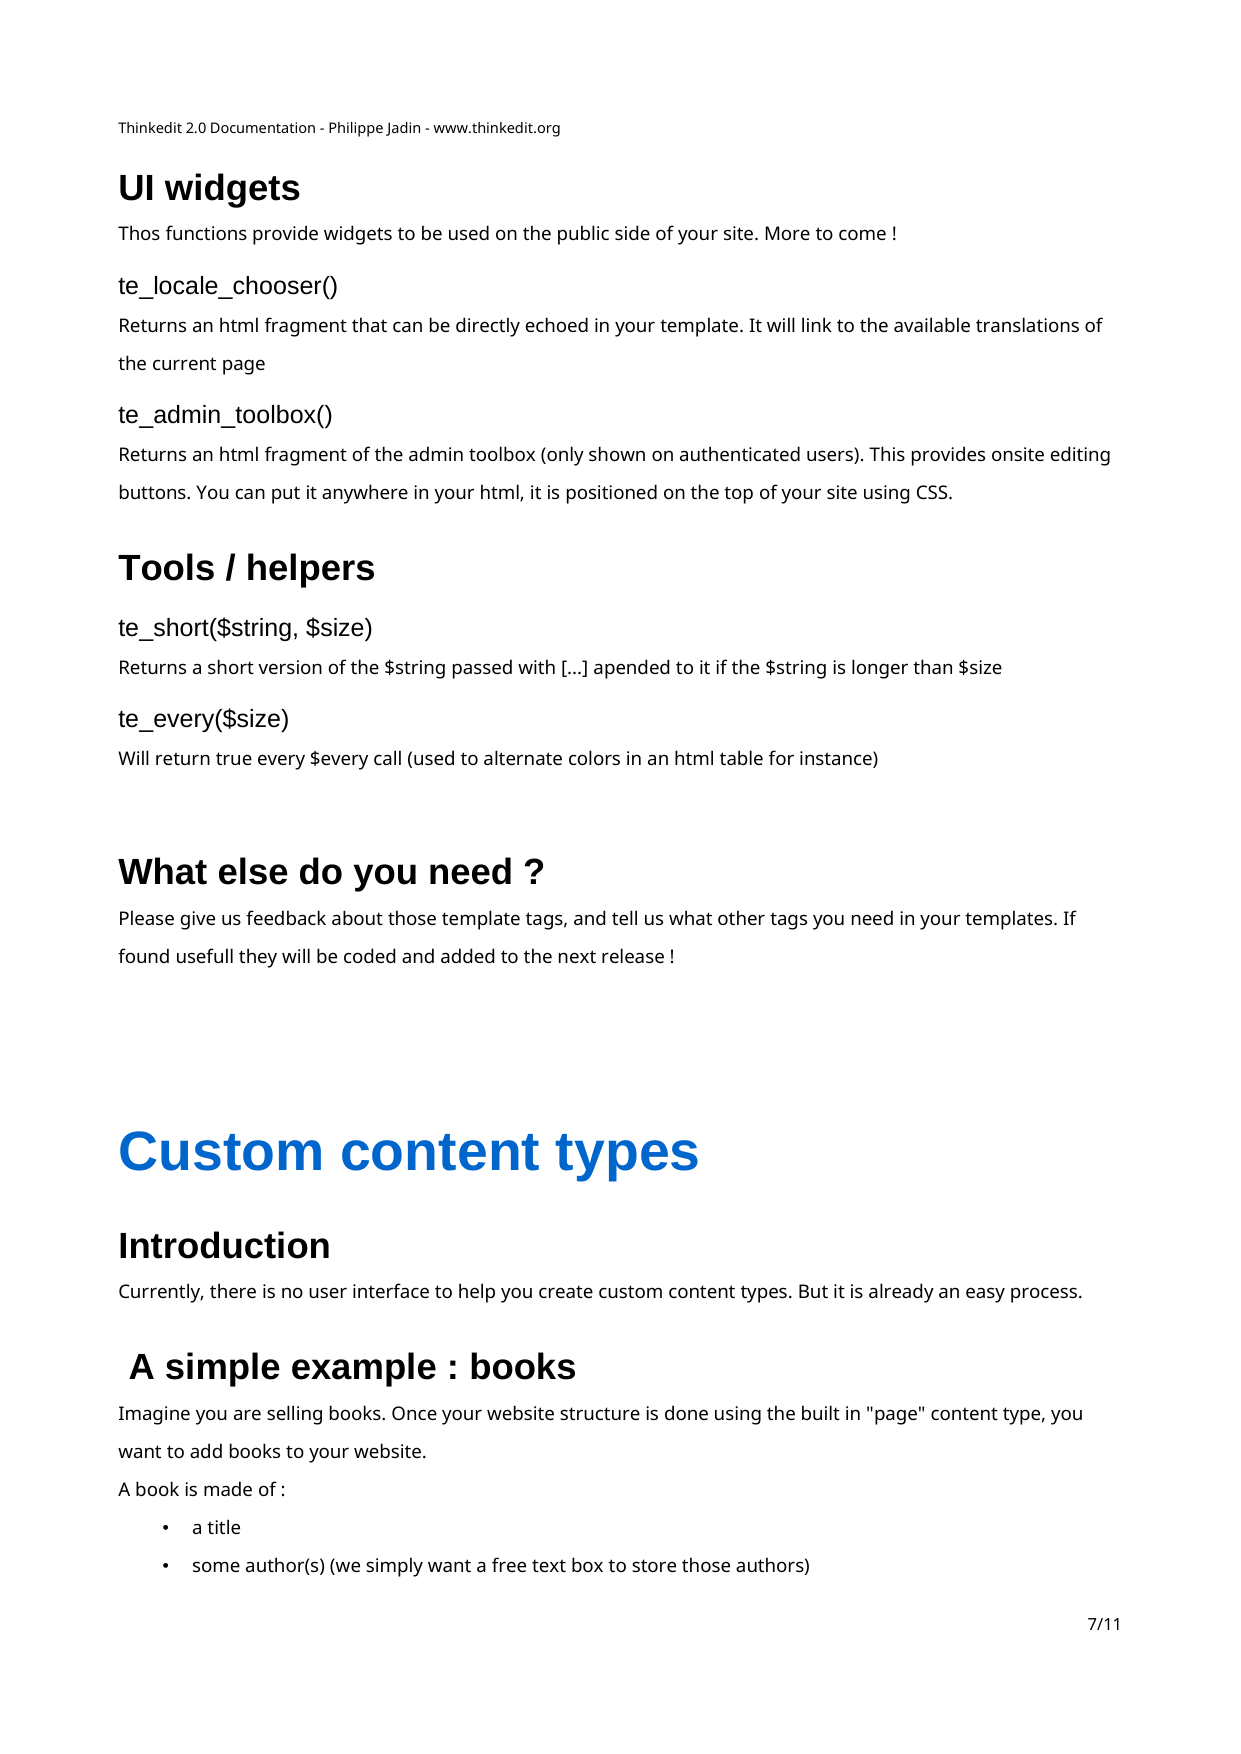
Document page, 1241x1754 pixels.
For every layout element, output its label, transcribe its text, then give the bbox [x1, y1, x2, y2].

subtitle te_every($size) [118, 705, 1122, 733]
text Returns a short version of the $string passed with [...] apended to it if the $string is longer than $size [118, 654, 1122, 680]
list some author(s) (we simply want a free text box to store those authors) [162, 1553, 1122, 1578]
subtitle UI widgets [118, 167, 1122, 208]
subtitle A simple example : books [118, 1347, 1122, 1387]
text Please give us feedback about those template tags, and tell us what other tags you need in your templates. If found usefull they will be coded and added to the next release ! [118, 905, 1122, 969]
text Thos functions provide widgets to be used on the public side of your site. More to come ! [118, 221, 1122, 246]
subtitle Tools / helpers [118, 548, 1122, 588]
subtitle te_short($string, $size) [118, 613, 1122, 642]
text A book is made of : [118, 1476, 1122, 1502]
text Currently, there is no user interface to help you create custom content types. But it is already an easy process. [118, 1278, 1122, 1304]
text Returns an html fragment of the admin toolbox (only shown on authenticated users). This provides onsite editing buttons. You can put it anywhere in your html, it is positioned on the top of your site using CSS. [118, 442, 1122, 505]
subtitle Custom content types [118, 1121, 1122, 1183]
list a title [162, 1515, 1122, 1540]
subtitle te_admin_toolbox() [118, 401, 1122, 429]
subtitle What else do you need ? [118, 852, 1122, 892]
subtitle Introduction [118, 1225, 1122, 1266]
text Imagine you are selling books. Once your website structure is done using the built in "page" content type, you want to add books to your website. [118, 1400, 1122, 1464]
text Will return true every $every call (used to alternate colors in an html table for instance) [118, 746, 1122, 771]
subtitle te_locale_chooser() [118, 271, 1122, 299]
text Returns an html fragment that can be directly echoed in your template. It will link to the available translations of the current page [118, 312, 1122, 376]
